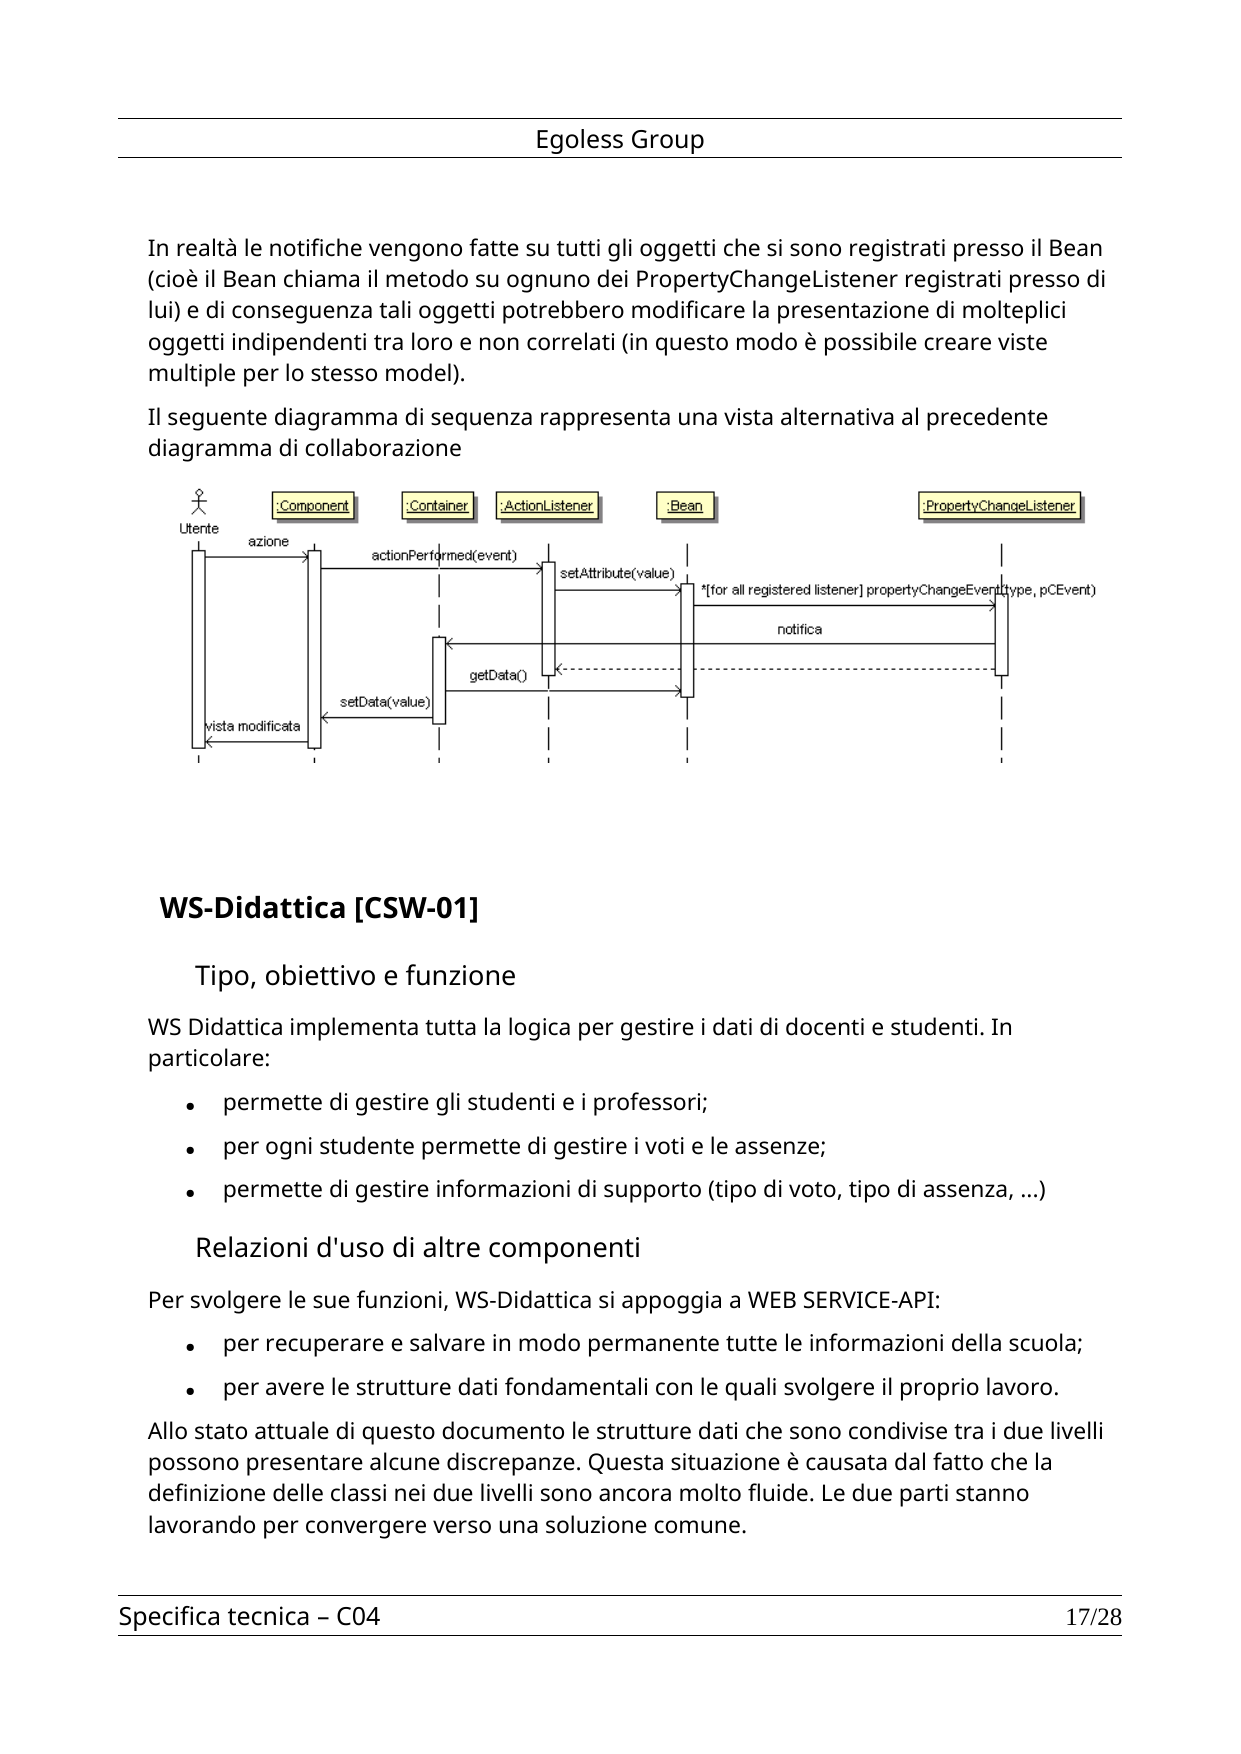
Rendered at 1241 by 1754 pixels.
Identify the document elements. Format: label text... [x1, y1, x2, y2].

list per ogni studente permette di gestire i voti e le assenze; [185, 1130, 1122, 1161]
list per recuperare e salvare in modo permanente tutte le informazioni della scuola; [185, 1327, 1122, 1358]
list permette di gestire gli studenti e i professori; [185, 1086, 1122, 1117]
text Per svolgere le sue funzioni, WS-Didattica si appoggia a WEB SERVICE-API: [148, 1283, 1122, 1315]
subtitle Relazioni d'uso di altre componenti [153, 1229, 1122, 1266]
text In realtà le notifiche vengono fatte su tutti gli oggetti che si sono registrati presso il Bean (cioè il Bean chiama il metodo su ognuno dei PropertyChangeListener registrati presso di lui) e di conseguenza tali oggetti potrebbero modificare la presentazione di molteplici oggetti indipendenti tra loro e non correlati (in questo modo è possibile creare viste multiple per lo stesso model). [148, 232, 1122, 388]
text Allo stato attuale di questo documento le strutture dati che sono condivise tra i due livelli possono presentare alcune discrepanze. Questa situazione è causata dal fatto che la definizione delle classi nei due livelli sono ancora molto fluide. Le due parti stanno lavorando per convergere verso una soluzione comune. [148, 1415, 1122, 1540]
subtitle Tipo, obiettivo e funzione [153, 956, 1122, 993]
picture [132, 475, 1108, 763]
subtitle WS-Didattica [CSW-01] [139, 887, 1122, 927]
text WS Didattica implementa tutta la logica per gestire i dati di docenti e studenti. In particolare: [148, 1011, 1122, 1073]
list per avere le strutture dati fondamentali con le quali svolgere il proprio lavoro. [185, 1371, 1122, 1402]
text Il seguente diagramma di sequenza rappresenta una vista alternativa al precedente diagramma di collaborazione [148, 400, 1122, 463]
list permette di gestire informazioni di supporto (tipo di voto, tipo di assenza, ...) [185, 1173, 1122, 1205]
